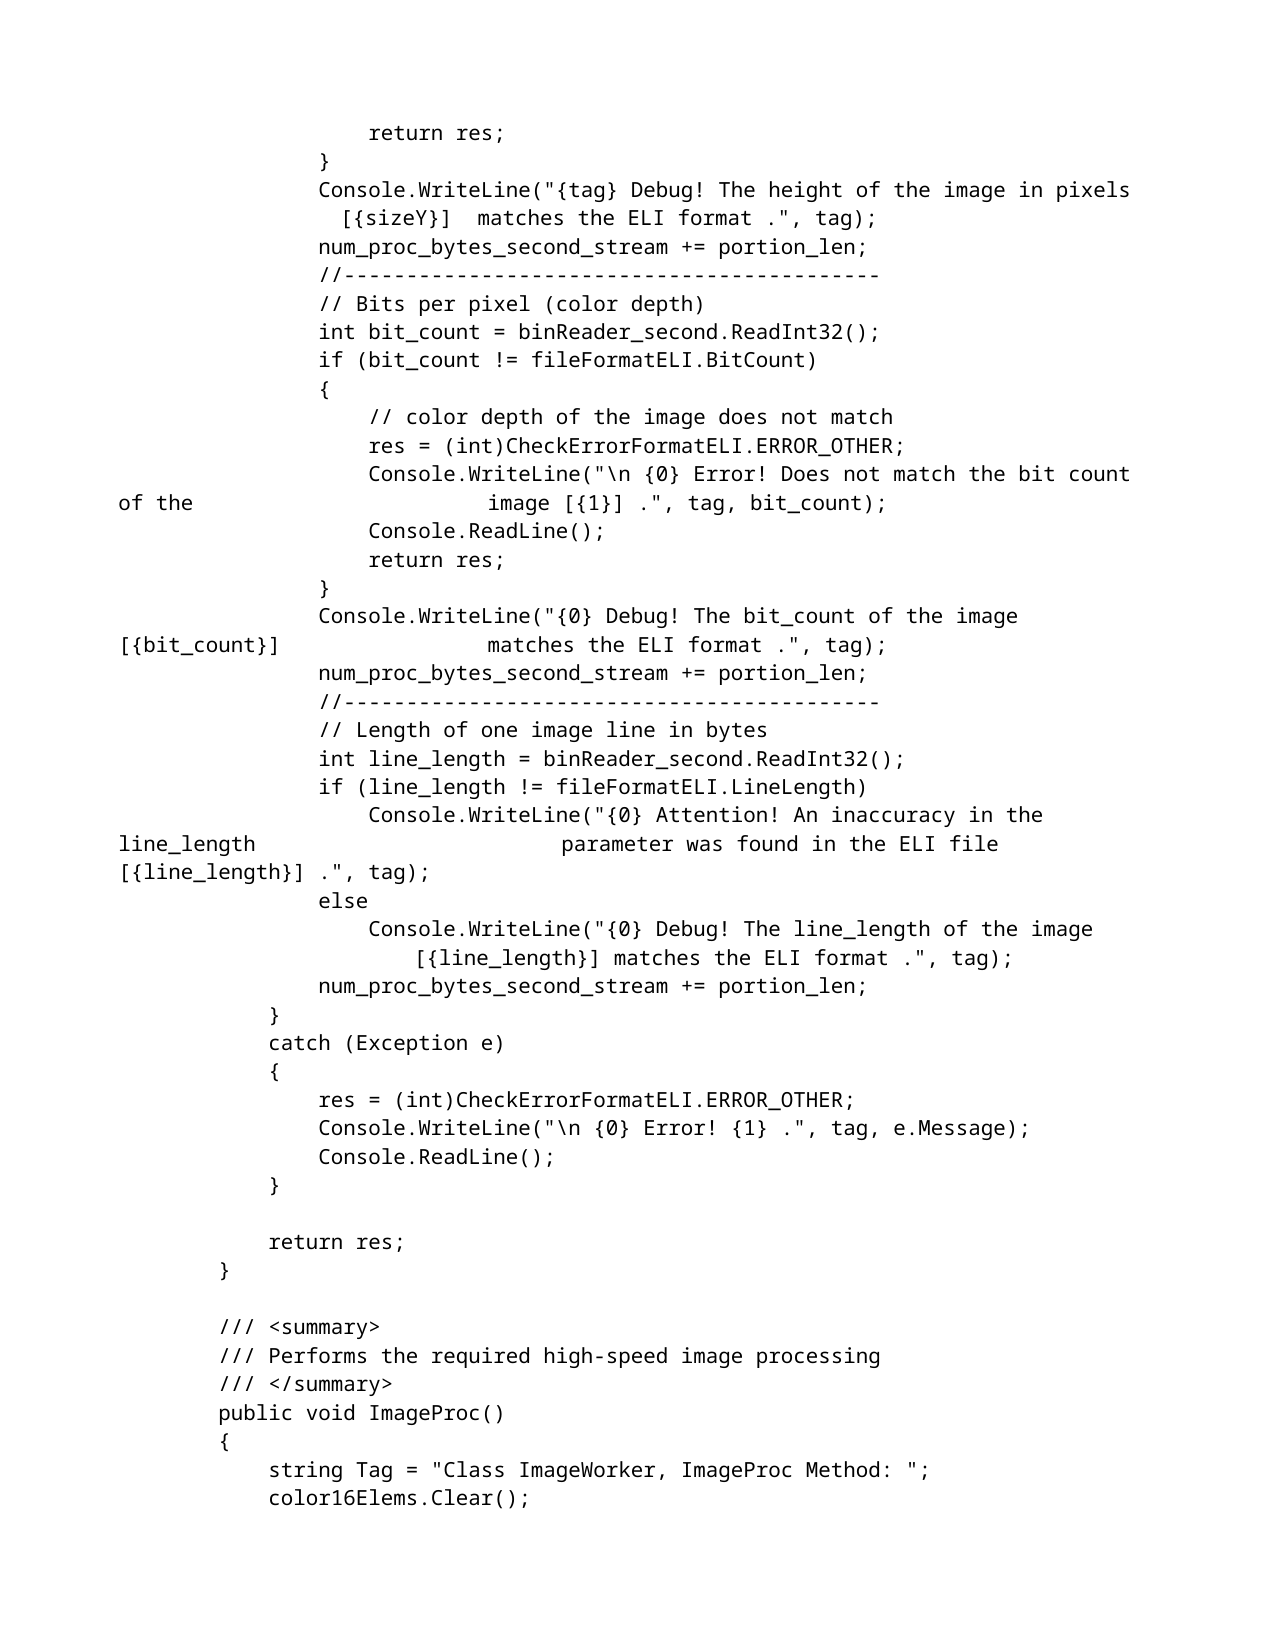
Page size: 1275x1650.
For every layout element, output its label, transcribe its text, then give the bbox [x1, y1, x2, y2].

text num_proc_bytes_second_stream += portion_len; [118, 971, 1157, 1000]
text //------------------------------------------- [118, 260, 1157, 289]
text /// <summary> [118, 1312, 1157, 1341]
text if (line_length != fileFormatELI.LineLength) [118, 772, 1157, 801]
text //------------------------------------------- [118, 687, 1157, 715]
text if (bit_count != fileFormatELI.BitCount) [118, 346, 1157, 374]
text } [118, 1170, 1157, 1199]
text Console.ReadLine(); [118, 516, 1157, 545]
text Console.WriteLine("\n {0} Error! {1} .", tag, e.Message); [118, 1113, 1157, 1142]
text Console.ReadLine(); [118, 1142, 1157, 1170]
text // color depth of the image does not match [118, 402, 1157, 431]
text } [118, 1000, 1157, 1028]
text { [118, 374, 1157, 402]
text } [118, 573, 1157, 602]
text Console.WriteLine("{0} Debug! The line_length of the image [{line_length}] matches the ELI format .", tag); [118, 914, 1157, 971]
text } [118, 1256, 1157, 1284]
text else [118, 886, 1157, 914]
text num_proc_bytes_second_stream += portion_len; [118, 232, 1157, 260]
text res = (int)CheckErrorFormatELI.ERROR_OTHER; [118, 1085, 1157, 1113]
text /// Performs the required high-speed image processing [118, 1341, 1157, 1369]
text Console.WriteLine("{tag} Debug! The height of the image in pixels [{sizeY}] matches the ELI format .", tag); [118, 175, 1157, 232]
text catch (Exception e) [118, 1028, 1157, 1057]
text return res; [118, 1227, 1157, 1256]
text int line_length = binReader_second.ReadInt32(); [118, 744, 1157, 772]
text res = (int)CheckErrorFormatELI.ERROR_OTHER; [118, 431, 1157, 459]
text num_proc_bytes_second_stream += portion_len; [118, 658, 1157, 687]
text string Tag = "Class ImageWorker, ImageProc Method: "; [118, 1455, 1157, 1483]
text public void ImageProc() [118, 1398, 1157, 1426]
text return res; [118, 118, 1157, 147]
text { [118, 1057, 1157, 1085]
text Console.WriteLine("\n {0} Error! Does not match the bit count of the image [{1}] .", tag, bit_count); [118, 459, 1157, 516]
text // Length of one image line in bytes [118, 715, 1157, 744]
text // Bits per pixel (color depth) [118, 289, 1157, 317]
text Console.WriteLine("{0} Attention! An inaccuracy in the line_length parameter was found in the ELI file [{line_length}] .", tag); [118, 801, 1157, 886]
text } [118, 147, 1157, 175]
text return res; [118, 545, 1157, 573]
text Console.WriteLine("{0} Debug! The bit_count of the image [{bit_count}] matches the ELI format .", tag); [118, 602, 1157, 658]
text /// </summary> [118, 1369, 1157, 1398]
text color16Elems.Clear(); [118, 1483, 1157, 1512]
text { [118, 1426, 1157, 1455]
text int bit_count = binReader_second.ReadInt32(); [118, 317, 1157, 346]
